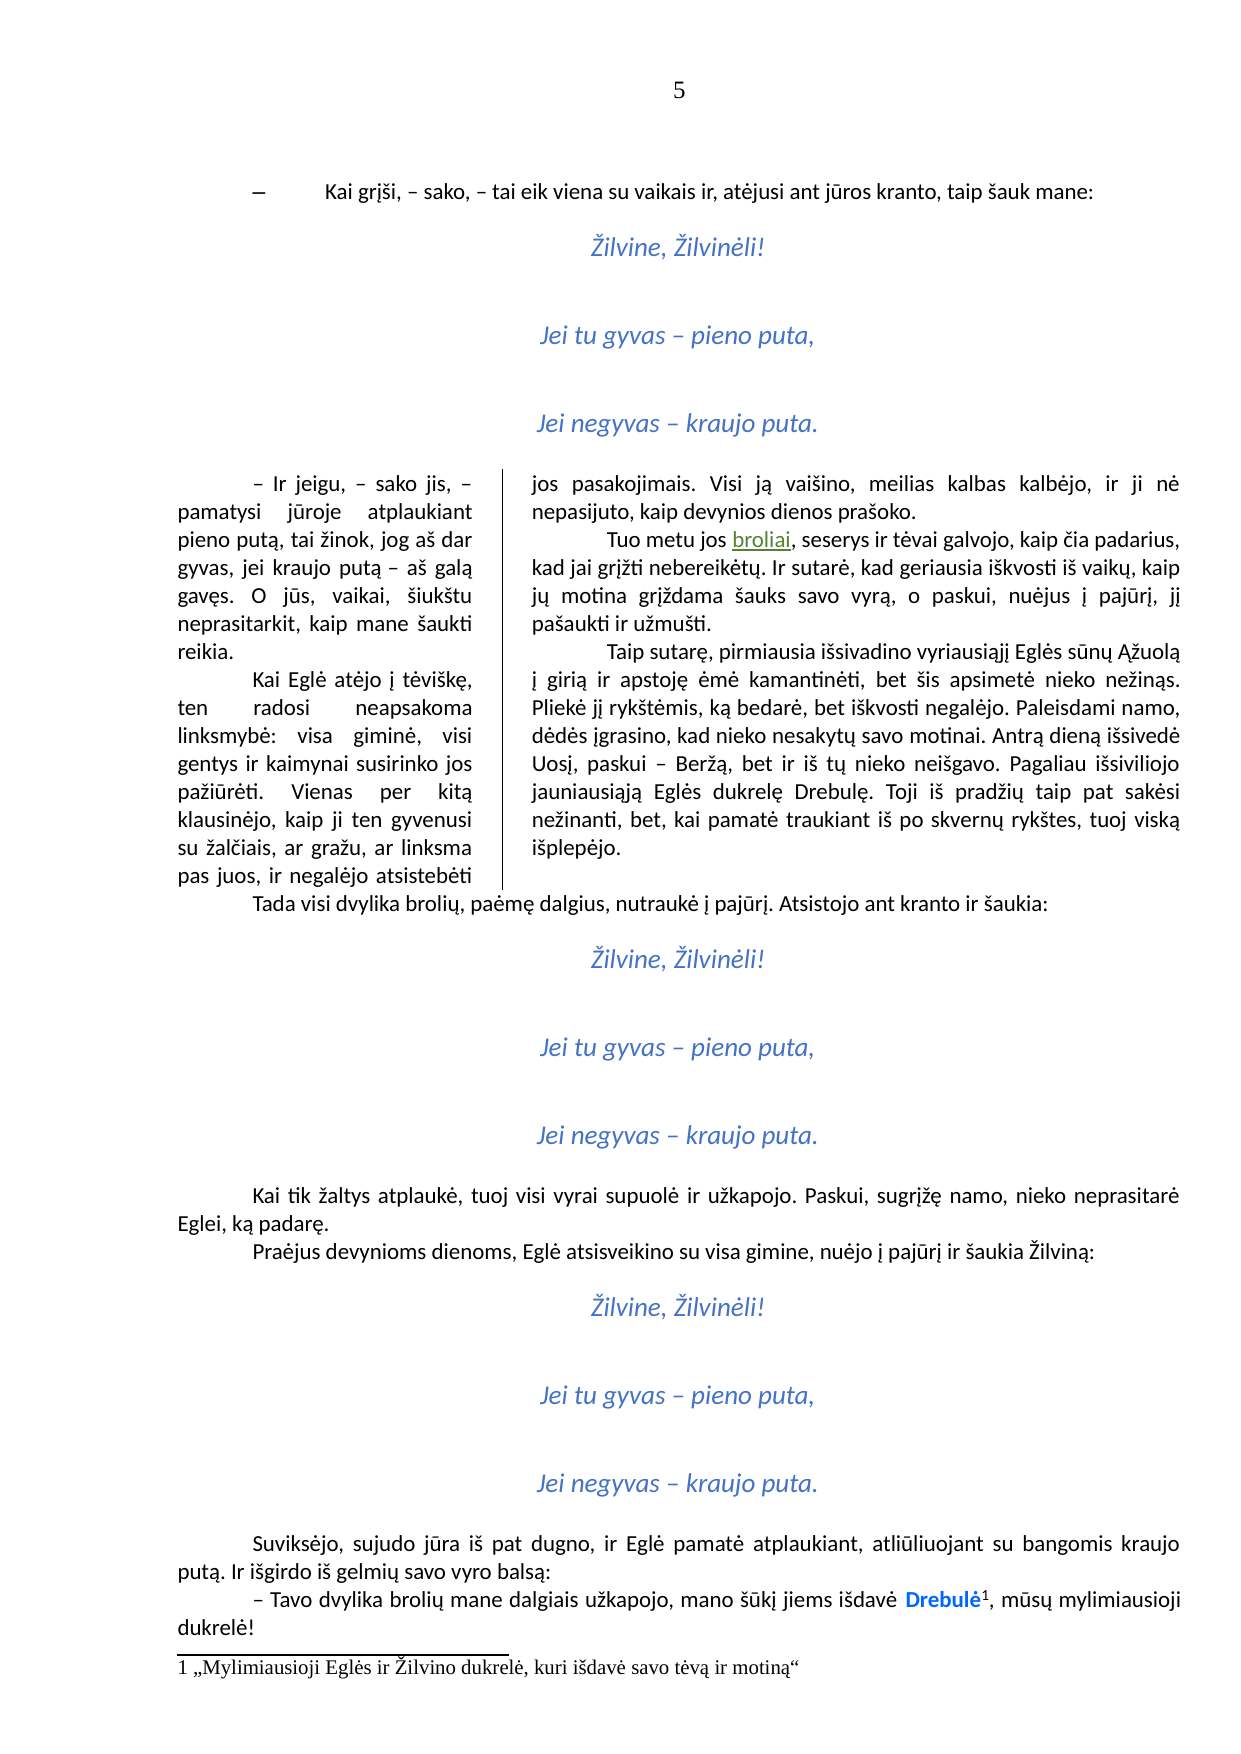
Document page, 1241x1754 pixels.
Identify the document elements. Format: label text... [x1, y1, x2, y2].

text Kai tik žaltys atplaukė, tuoj visi vyrai supuolė ir užkapojo. Paskui, sugrįžę namo, nieko neprasitarė Eglei, ką padarę. [177, 1181, 1181, 1237]
text jos pasakojimais. Visi ją vaišino, meilias kalbas kalbėjo, ir ji nė nepasijuto, kaip devynios dienos prašoko. [532, 469, 1181, 525]
text Kai Eglė atėjo į tėviškę, ten radosi neapsakoma linksmybė: visa giminė, visi gentys ir kaimynai susirinko jos pažiūrėti. Vienas per kitą klausinėjo, kaip ji ten gyvenusi su žalčiais, ar gražu, ar linksma pas juos, ir negalėjo atsistebėti [177, 665, 472, 889]
text Tuo metu jos broliai, seserys ir tėvai galvojo, kaip čia padarius, kad jai grįžti nebereikėtų. Ir sutarė, kad geriausia iškvosti iš vaikų, kaip jų motina grįždama šauks savo vyrą, o paskui, nuėjus į pajūrį, jį pašaukti ir užmušti. [532, 525, 1181, 637]
text Jei negyvas – kraujo puta. [177, 1466, 1181, 1499]
text Tada visi dvylika brolių, paėmę dalgius, nutraukė į pajūrį. Atsistojo ant kranto ir šaukia: [177, 889, 1181, 917]
text Žilvine, Žilvinėli! [177, 1290, 1181, 1323]
text Jei tu gyvas – pieno puta, [177, 1378, 1181, 1411]
text Žilvine, Žilvinėli! [177, 230, 1181, 263]
text Praėjus devynioms dienoms, Eglė atsisveikino su visa gimine, nuėjo į pajūrį ir šaukia Žilviną: [177, 1237, 1181, 1265]
text Suviksėjo, sujudo jūra iš pat dugno, ir Eglė pamatė atplaukiant, atliūliuojant su bangomis kraujo putą. Ir išgirdo iš gelmių savo vyro balsą: [177, 1529, 1181, 1585]
text – Tavo dvylika brolių mane dalgiais užkapojo, mano šūkį jiems išdavė Drebulė, mūsų mylimiausioji dukrelė! [177, 1585, 1181, 1641]
text Žilvine, Žilvinėli! [177, 942, 1181, 975]
text Jei tu gyvas – pieno puta, [177, 318, 1181, 351]
text Taip sutarę, pirmiausia išsivadino vyriausiąjį Eglės sūnų Ąžuolą į girią ir apstoję ėmė kamantinėti, bet šis apsimetė nieko nežinąs. Pliekė jį rykštėmis, ką bedarė, bet iškvosti negalėjo. Paleisdami namo, dėdės įgrasino, kad nieko nesakytų savo motinai. Antrą dieną išsivedė Uosį, paskui – Beržą, bet ir iš tų nieko neišgavo. Pagaliau išsiviliojo jauniausiąją Eglės dukrelę Drebulę. Toji iš pradžių taip pat sakėsi nežinanti, bet, kai pamatė traukiant iš po skvernų rykštes, tuoj viską išplepėjo. [532, 637, 1181, 861]
text Jei negyvas – kraujo puta. [177, 1118, 1181, 1151]
text – Ir jeigu, – sako jis, – pamatysi jūroje atplaukiant pieno putą, tai žinok, jog aš dar gyvas, jei kraujo putą – aš galą gavęs. O jūs, vaikai, šiukštu neprasitarkit, kaip mane šaukti reikia. [177, 469, 472, 665]
text „Mylimiausioji Eglės ir Žilvino dukrelė, kuri išdavė savo tėvą ir motiną“ [177, 1655, 1181, 1679]
text Jei tu gyvas – pieno puta, [177, 1030, 1181, 1063]
list Kai grįši, – sako, – tai eik viena su vaikais ir, atėjusi ant jūros kranto, taip šauk mane: [177, 177, 1181, 205]
text Jei negyvas – kraujo puta. [177, 406, 1181, 439]
